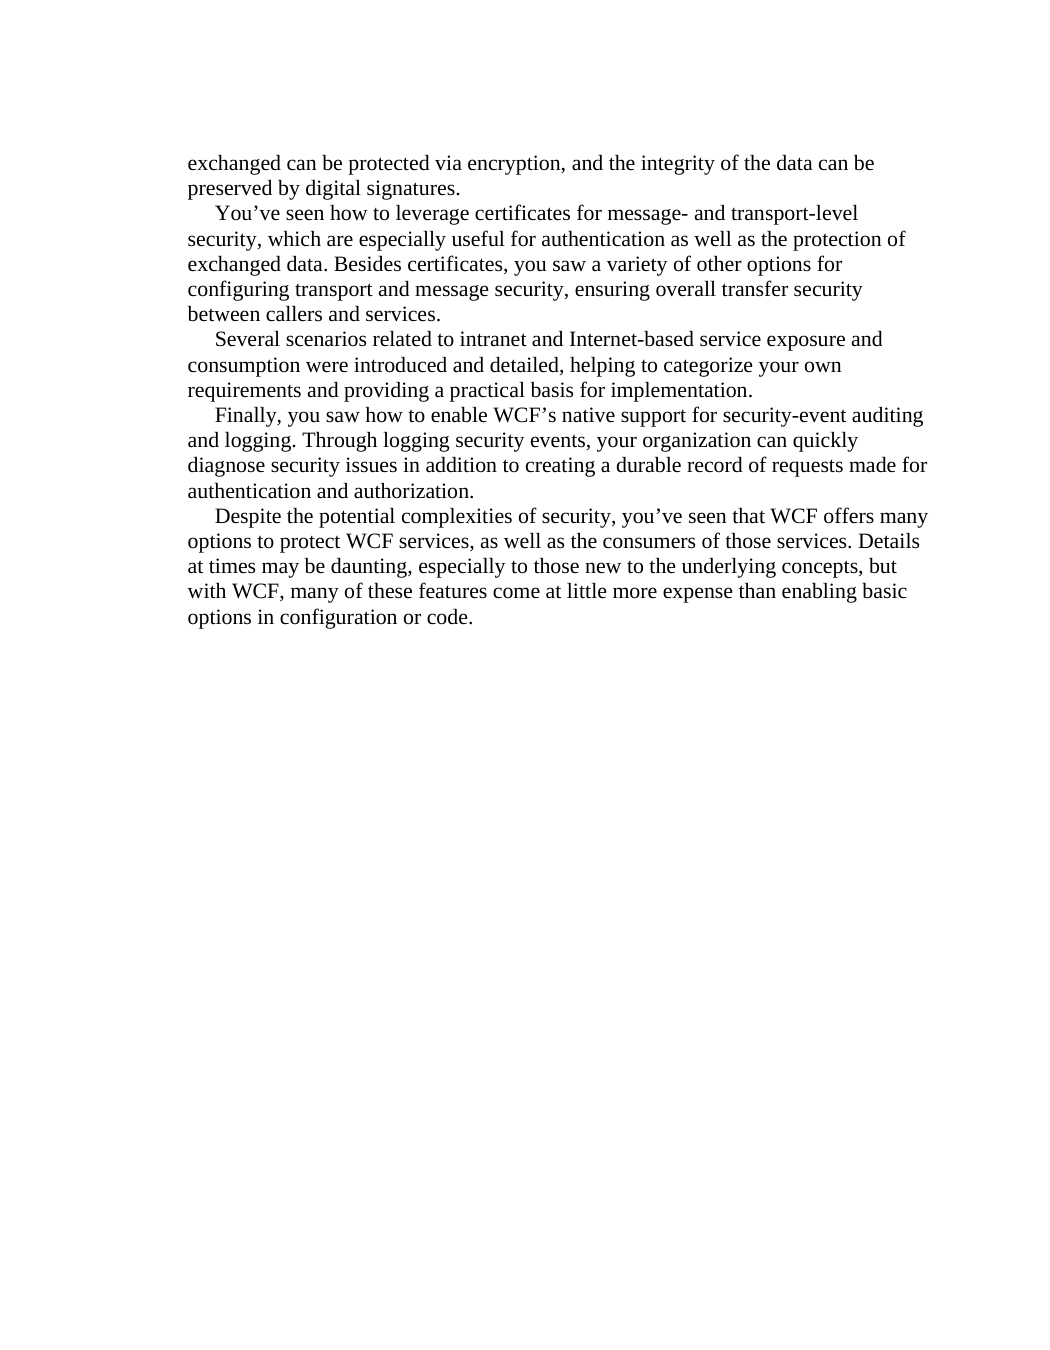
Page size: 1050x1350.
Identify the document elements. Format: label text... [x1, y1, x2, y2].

text exchanged can be protected via encryption, and the integrity of the data can be preserved by digital signatures. [187, 150, 937, 200]
text You’ve seen how to leverage certificates for message- and transport-level security, which are especially useful for authentication as well as the protection of exchanged data. Besides certificates, you saw a variety of other options for configuring transport and message security, ensuring overall transfer security between callers and services. [187, 200, 937, 326]
text Finally, you saw how to enable WCF’s native support for security-event auditing and logging. Through logging security events, your organization can quickly diagnose security issues in addition to creating a durable record of requests made for authentication and authorization. [187, 402, 937, 503]
text Despite the potential complexities of security, you’ve seen that WCF offers many options to protect WCF services, as well as the consumers of those services. Details at times may be daunting, especially to those new to the underlying concepts, but with WCF, many of these features come at little more expense than enabling basic options in configuration or code. [187, 503, 937, 629]
text Several scenarios related to intranet and Internet-based service exposure and consumption were introduced and detailed, helping to categorize your own requirements and providing a practical basis for implementation. [187, 326, 937, 402]
